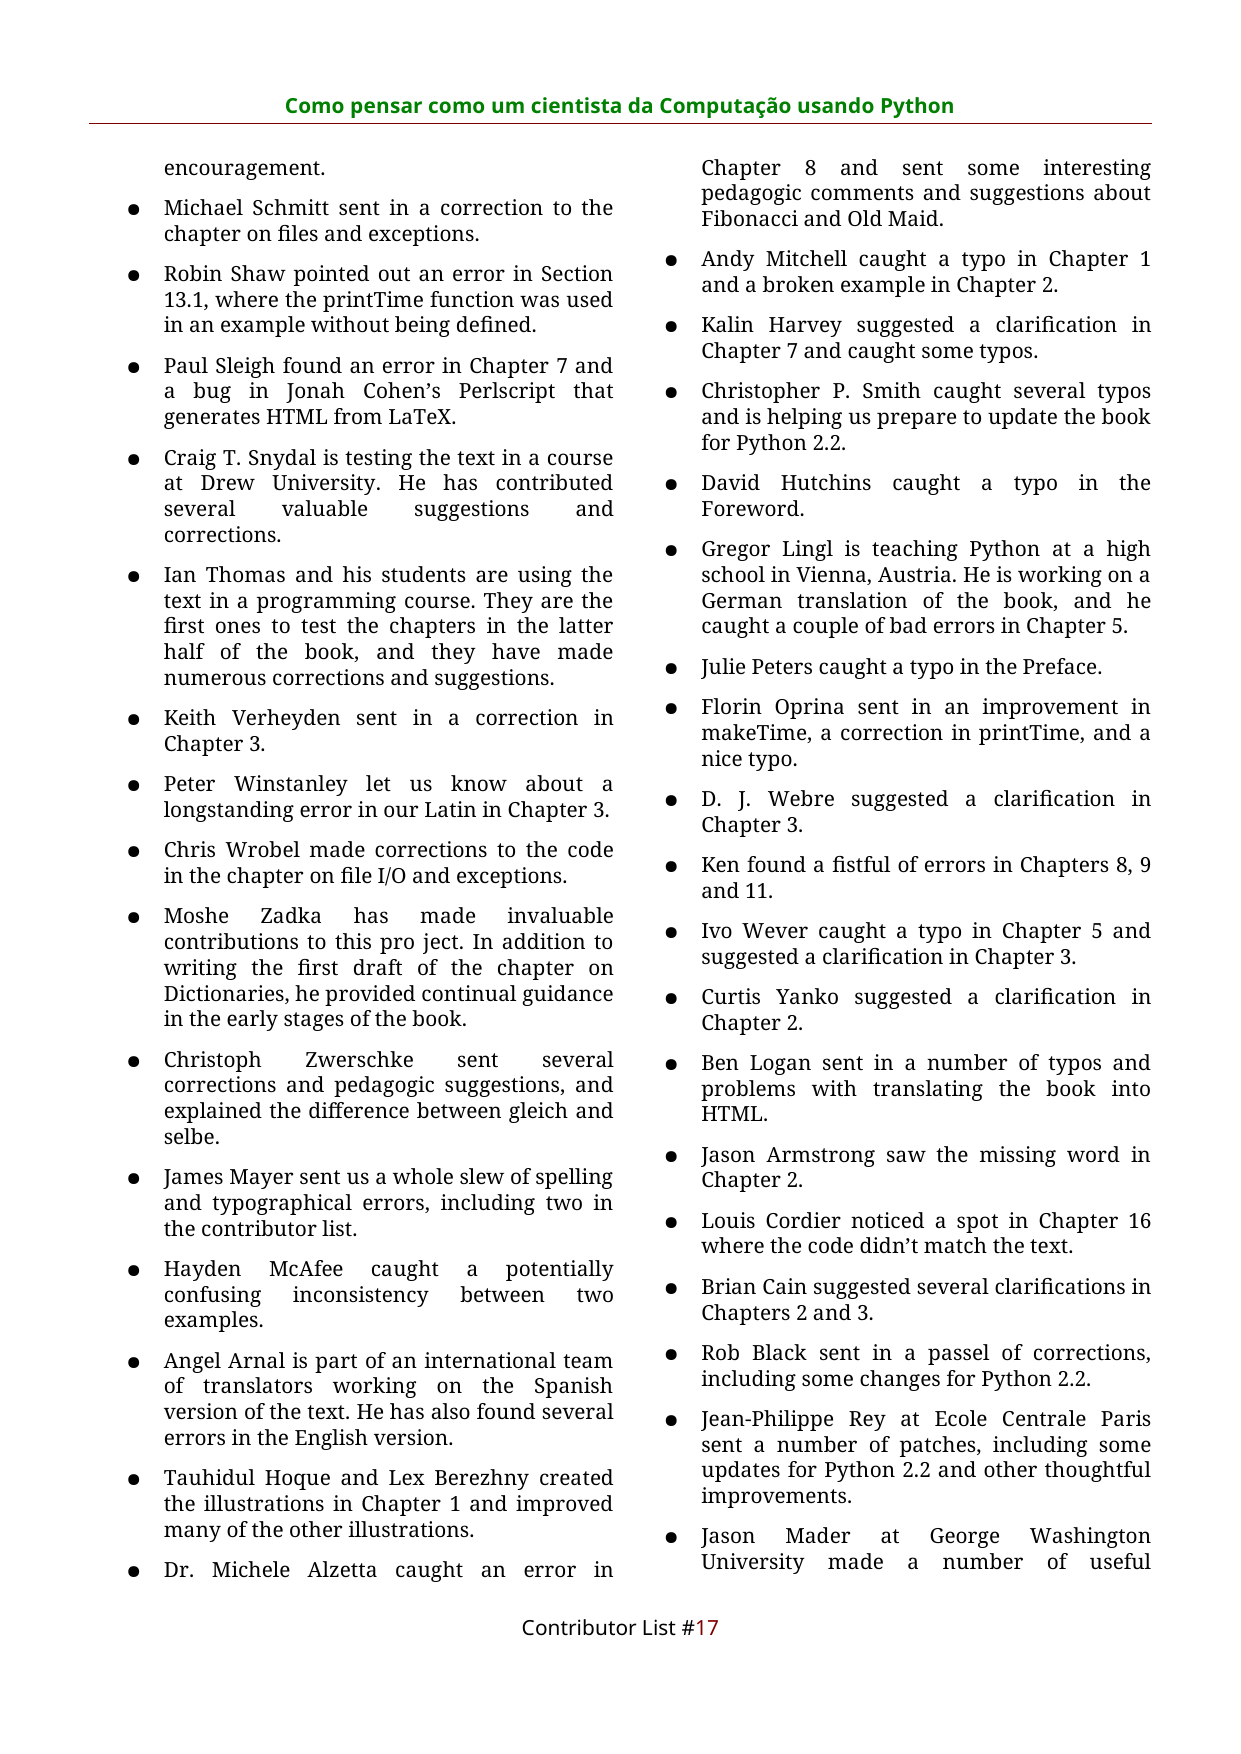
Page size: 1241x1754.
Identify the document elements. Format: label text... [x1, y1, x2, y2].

list Jean-Philippe Rey at Ecole Centrale Paris sent a number of patches, including some updates for Python 2.2 and other thoughtful improvements. [663, 1404, 1152, 1509]
list encouragement. [126, 152, 614, 181]
list Moshe Zadka has made invaluable contributions to this pro ject. In addition to writing the ﬁrst draft of the chapter on Dictionaries, he provided continual guidance in the early stages of the book. [126, 901, 614, 1033]
list Michael Schmitt sent in a correction to the chapter on ﬁles and exceptions. [126, 193, 614, 247]
list Ben Logan sent in a number of typos and problems with translating the book into HTML. [663, 1048, 1152, 1128]
list Paul Sleigh found an error in Chapter 7 and a bug in Jonah Cohen’s Perlscript that generates HTML from LaTeX. [126, 351, 614, 431]
list Gregor Lingl is teaching Python at a high school in Vienna, Austria. He is working on a German translation of the book, and he caught a couple of bad errors in Chapter 5. [663, 534, 1152, 640]
list Peter Winstanley let us know about a longstanding error in our Latin in Chapter 3. [126, 769, 614, 823]
list Curtis Yanko suggested a clariﬁcation in Chapter 2. [663, 982, 1152, 1036]
list Ian Thomas and his students are using the text in a programming course. They are the ﬁrst ones to test the chapters in the latter half of the book, and they have made numerous corrections and suggestions. [126, 560, 614, 691]
list Brian Cain suggested several clariﬁcations in Chapters 2 and 3. [663, 1272, 1152, 1326]
list Christopher P. Smith caught several typos and is helping us prepare to update the book for Python 2.2. [663, 376, 1152, 456]
list Ivo Wever caught a typo in Chapter 5 and suggested a clariﬁcation in Chapter 3. [663, 916, 1152, 970]
list Keith Verheyden sent in a correction in Chapter 3. [126, 703, 614, 757]
list Jason Mader at George Washington University made a number of useful [663, 1521, 1152, 1576]
list Tauhidul Hoque and Lex Berezhny created the illustrations in Chapter 1 and improved many of the other illustrations. [126, 1463, 614, 1543]
list Ken found a ﬁstful of errors in Chapters 8, 9 and 11. [663, 850, 1152, 904]
list Kalin Harvey suggested a clariﬁcation in Chapter 7 and caught some typos. [663, 310, 1152, 364]
list Dr. Michele Alzetta caught an error in [126, 1555, 614, 1583]
list Chris Wrobel made corrections to the code in the chapter on ﬁle I/O and exceptions. [126, 835, 614, 889]
list Rob Black sent in a passel of corrections, including some changes for Python 2.2. [663, 1338, 1152, 1392]
list Chapter 8 and sent some interesting pedagogic comments and suggestions about Fibonacci and Old Maid. [663, 152, 1152, 232]
list James Mayer sent us a whole slew of spelling and typographical errors, including two in the contributor list. [126, 1162, 614, 1242]
list D. J. Webre suggested a clariﬁcation in Chapter 3. [663, 784, 1152, 838]
list Andy Mitchell caught a typo in Chapter 1 and a broken example in Chapter 2. [663, 244, 1152, 298]
list Christoph Zwerschke sent several corrections and pedagogic suggestions, and explained the diﬀerence between gleich and selbe. [126, 1044, 614, 1150]
list Craig T. Snydal is testing the text in a course at Drew University. He has contributed several valuable suggestions and corrections. [126, 442, 614, 548]
list Robin Shaw pointed out an error in Section 13.1, where the printTime function was used in an example without being deﬁned. [126, 259, 614, 339]
list Julie Peters caught a typo in the Preface. [663, 652, 1152, 680]
list Hayden McAfee caught a potentially confusing inconsistency between two examples. [126, 1254, 614, 1334]
list Angel Arnal is part of an international team of translators working on the Spanish version of the text. He has also found several errors in the English version. [126, 1346, 614, 1451]
list Florin Oprina sent in an improvement in makeTime, a correction in printTime, and a nice typo. [663, 692, 1152, 772]
list David Hutchins caught a typo in the Foreword. [663, 468, 1152, 522]
list Louis Cordier noticed a spot in Chapter 16 where the code didn’t match the text. [663, 1206, 1152, 1260]
list Jason Armstrong saw the missing word in Chapter 2. [663, 1140, 1152, 1194]
